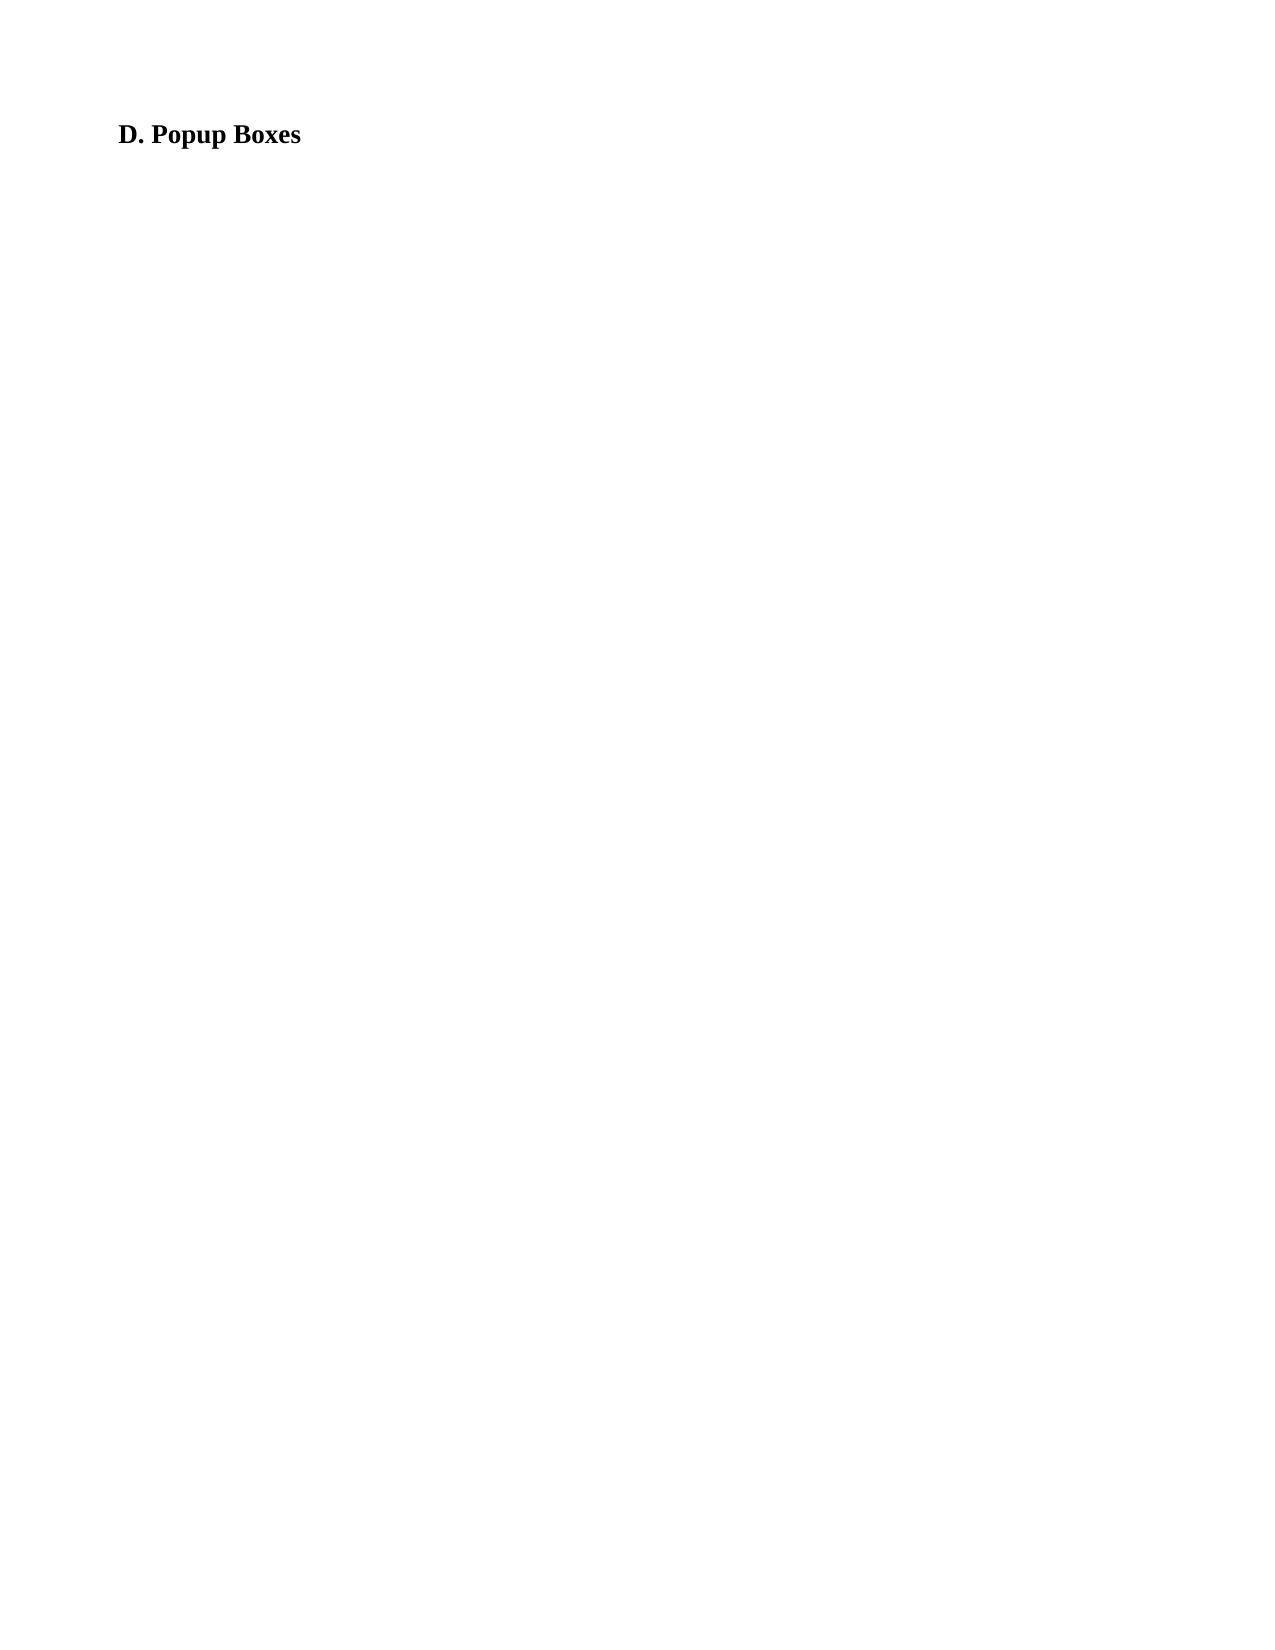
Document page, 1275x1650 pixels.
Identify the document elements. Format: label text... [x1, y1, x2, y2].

text D. Popup Boxes [118, 118, 1157, 149]
